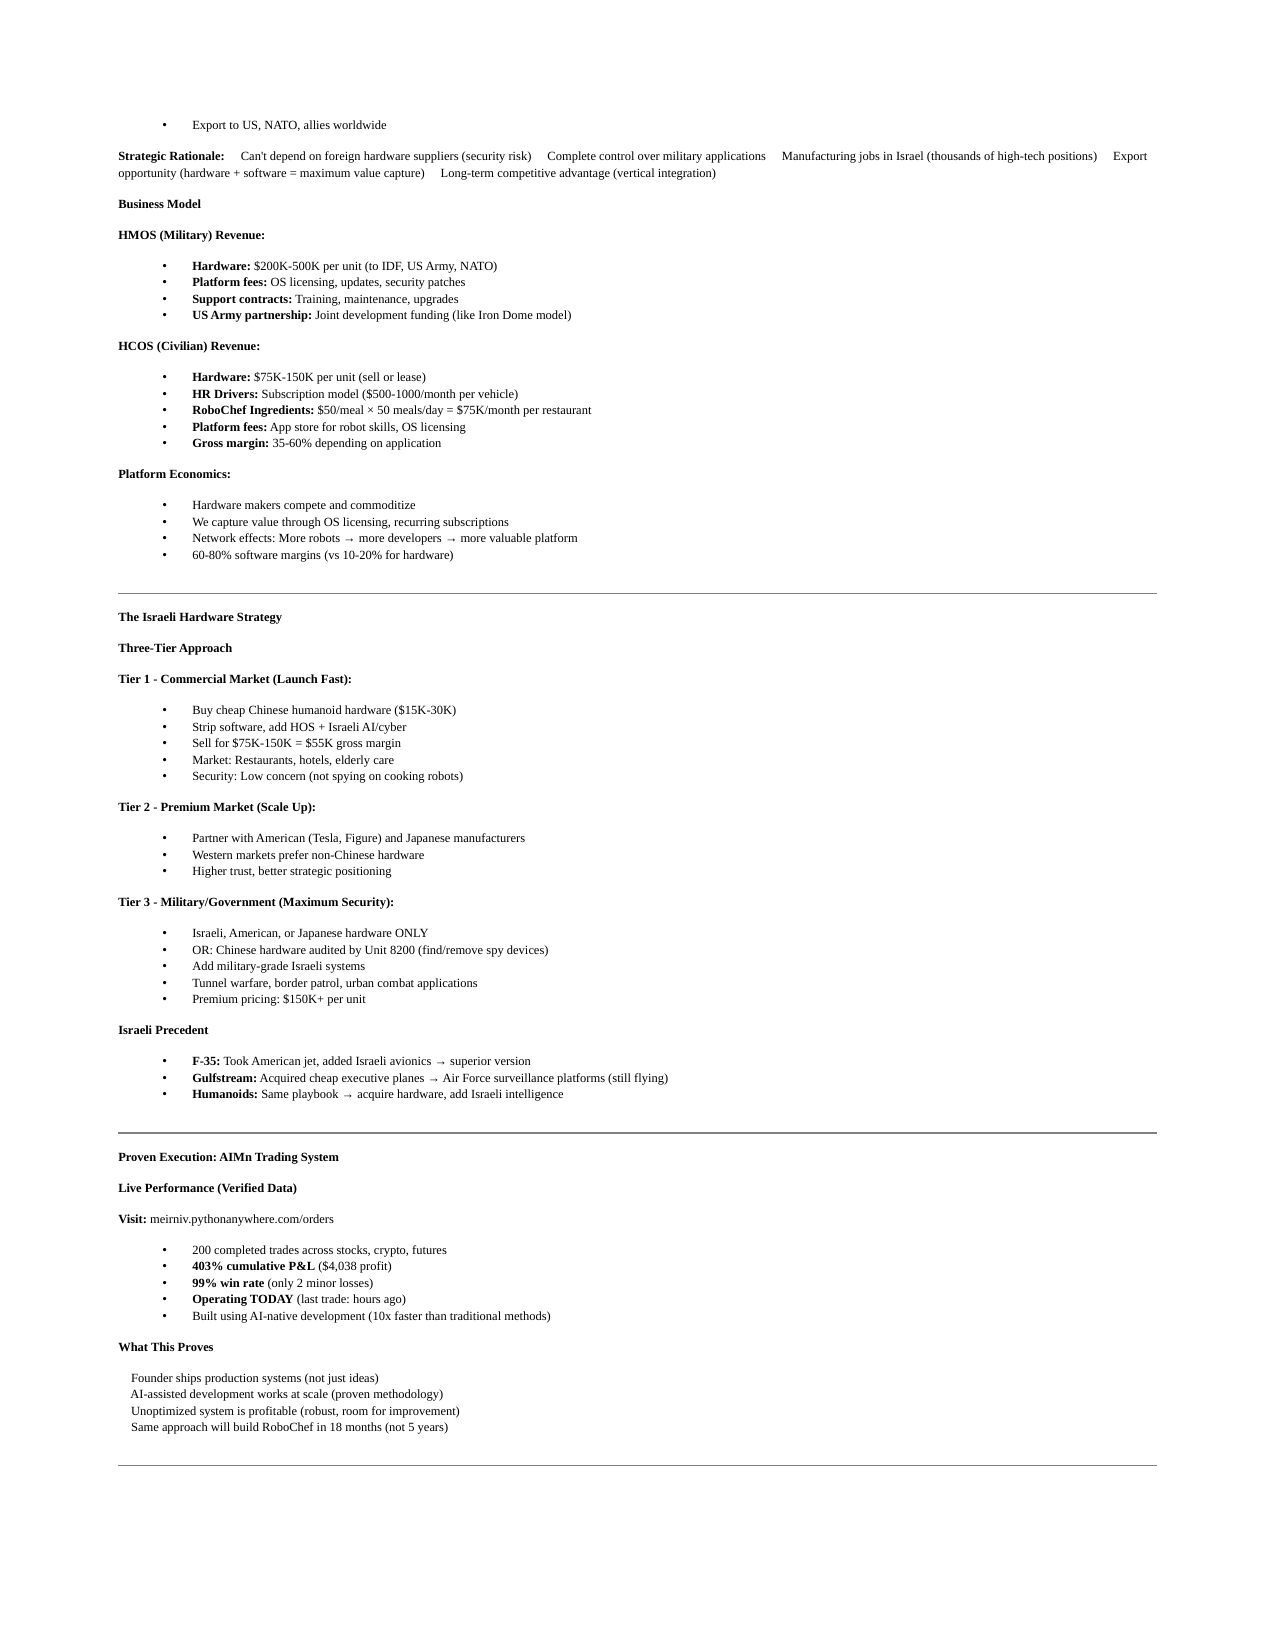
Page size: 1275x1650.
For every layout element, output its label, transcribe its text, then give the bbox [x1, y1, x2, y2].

list RoboChef Ingredients: $50/meal × 50 meals/day = $75K/month per restaurant [162, 403, 1157, 417]
list Western markets prefer non-Chinese hardware [162, 847, 1157, 862]
list We capture value through OS licensing, recurring subscriptions [162, 514, 1157, 529]
list Humanoids: Same playbook → acquire hardware, add Israeli intelligence [162, 1087, 1157, 1101]
list Platform fees: OS licensing, updates, security patches [162, 275, 1157, 289]
list Export to US, NATO, allies worldwide [162, 118, 1157, 132]
text HCOS (Civilian) Revenue: [118, 339, 1157, 353]
subtitle Three-Tier Approach [118, 641, 1157, 655]
subtitle What This Proves [118, 1339, 1157, 1354]
text Strategic Rationale: ✅ Can't depend on foreign hardware suppliers (security risk) ✅ Complete control over military applications ✅ Manufacturing jobs in Israel (thousands of high-tech positions) ✅ Export opportunity (hardware + software = maximum value capture) ✅ Long-term competitive advantage (vertical integration) [118, 149, 1157, 180]
list Partner with American (Tesla, Figure) and Japanese manufacturers [162, 831, 1157, 845]
list Network effects: More robots → more developers → more valuable platform [162, 531, 1157, 545]
list Strip software, add HOS + Israeli AI/cyber [162, 719, 1157, 734]
list Hardware: $75K-150K per unit (sell or lease) [162, 370, 1157, 384]
list Hardware: $200K-500K per unit (to IDF, US Army, NATO) [162, 259, 1157, 273]
list Add military-grade Israeli systems [162, 959, 1157, 973]
list 403% cumulative P&L ($4,038 profit) [162, 1259, 1157, 1273]
subtitle Business Model [118, 197, 1157, 211]
list 200 completed trades across stocks, crypto, futures [162, 1242, 1157, 1257]
list Support contracts: Training, maintenance, upgrades [162, 292, 1157, 306]
text ✅ Founder ships production systems (not just ideas) ✅ AI-assisted development works at scale (proven methodology) ✅ Unoptimized system is profitable (robust, room for improvement) ✅ Same approach will build RoboChef in 18 months (not 5 years) [118, 1370, 1157, 1434]
list Operating TODAY (last trade: hours ago) [162, 1292, 1157, 1306]
text Visit: meirniv.pythonanywhere.com/orders [118, 1211, 1157, 1226]
list Platform fees: App store for robot skills, OS licensing [162, 419, 1157, 434]
list 99% win rate (only 2 minor losses) [162, 1275, 1157, 1290]
list Tunnel warfare, border patrol, urban combat applications [162, 975, 1157, 990]
subtitle Live Performance (Verified Data) [118, 1180, 1157, 1195]
list Security: Low concern (not spying on cooking robots) [162, 769, 1157, 783]
text HMOS (Military) Revenue: [118, 228, 1157, 242]
subtitle Israeli Precedent [118, 1023, 1157, 1037]
list Gross margin: 35-60% depending on application [162, 436, 1157, 450]
list F-35: Took American jet, added Israeli avionics → superior version [162, 1054, 1157, 1068]
list Buy cheap Chinese humanoid hardware ($15K-30K) [162, 703, 1157, 717]
text Tier 2 - Premium Market (Scale Up): [118, 800, 1157, 814]
list Premium pricing: $150K+ per unit [162, 992, 1157, 1006]
list Market: Restaurants, hotels, elderly care [162, 752, 1157, 767]
list Built using AI-native development (10x faster than traditional methods) [162, 1308, 1157, 1323]
list Israeli, American, or Japanese hardware ONLY [162, 926, 1157, 940]
subtitle The Israeli Hardware Strategy [118, 610, 1157, 624]
list Hardware makers compete and commoditize [162, 498, 1157, 512]
list Higher trust, better strategic positioning [162, 864, 1157, 878]
subtitle Proven Execution: AIMn Trading System [118, 1149, 1157, 1164]
list US Army partnership: Joint development funding (like Iron Dome model) [162, 308, 1157, 322]
list HR Drivers: Subscription model ($500-1000/month per vehicle) [162, 387, 1157, 401]
list Gulfstream: Acquired cheap executive planes → Air Force surveillance platforms (still flying) [162, 1070, 1157, 1085]
text Tier 3 - Military/Government (Maximum Security): [118, 895, 1157, 909]
list 60-80% software margins (vs 10-20% for hardware) [162, 547, 1157, 562]
list Sell for $75K-150K = $55K gross margin [162, 736, 1157, 750]
list OR: Chinese hardware audited by Unit 8200 (find/remove spy devices) [162, 942, 1157, 957]
text Tier 1 - Commercial Market (Launch Fast): [118, 672, 1157, 686]
text Platform Economics: [118, 467, 1157, 481]
